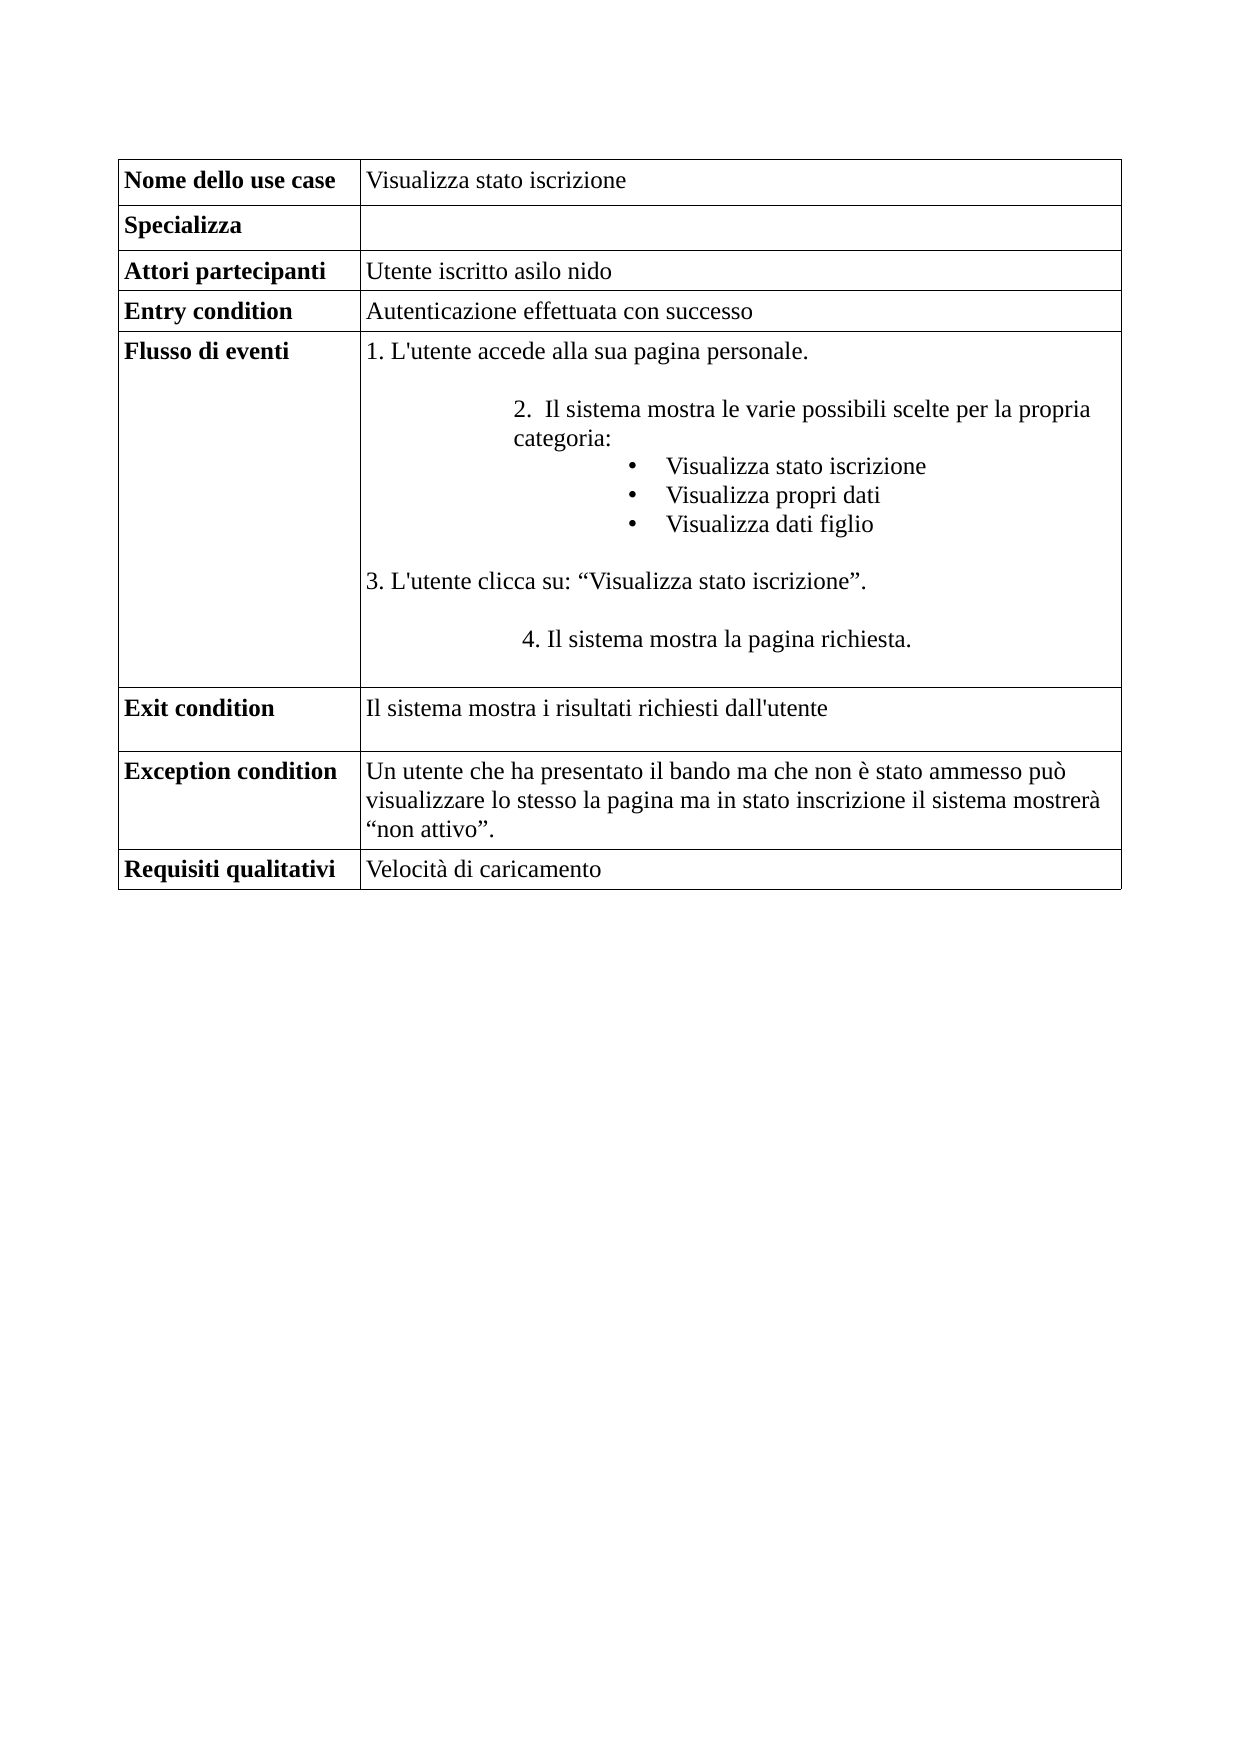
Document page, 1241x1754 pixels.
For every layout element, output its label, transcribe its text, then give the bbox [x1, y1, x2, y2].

table_cell Utente iscritto asilo nido [361, 251, 1121, 290]
table_cell Autenticazione effettuata con successo [361, 291, 1121, 331]
table_cell Un utente che ha presentato il bando ma che non è stato ammesso può visualizzare lo stesso la pagina ma in stato inscrizione il sistema mostrerà “non attivo”. [361, 752, 1121, 848]
table_cell Attori partecipanti [119, 251, 360, 290]
table_cell Il sistema mostra i risultati richiesti dall'utente [361, 688, 1121, 751]
table_cell [361, 206, 1121, 250]
table_header Nome dello use case [119, 160, 360, 205]
table_cell Requisiti qualitativi [119, 850, 360, 889]
table_cell Entry condition [119, 291, 360, 331]
table_cell L'utente accede alla sua pagina personale. Il sistema mostra le varie possibili scelte per la propria categoria: Visualizza stato iscrizione Visualizza propri dati Visualizza dati figlio L'utente clicca su: “Visualizza stato iscrizione”. 4. Il sistema mostra la pagina richiesta. [361, 332, 1121, 687]
table_header Visualizza stato iscrizione [361, 160, 1121, 205]
table_cell Exception condition [119, 752, 360, 848]
table_cell Specializza [119, 206, 360, 250]
table_cell Velocità di caricamento [361, 850, 1121, 889]
table_cell Exit condition [119, 688, 360, 751]
table_cell Flusso di eventi [119, 332, 360, 687]
